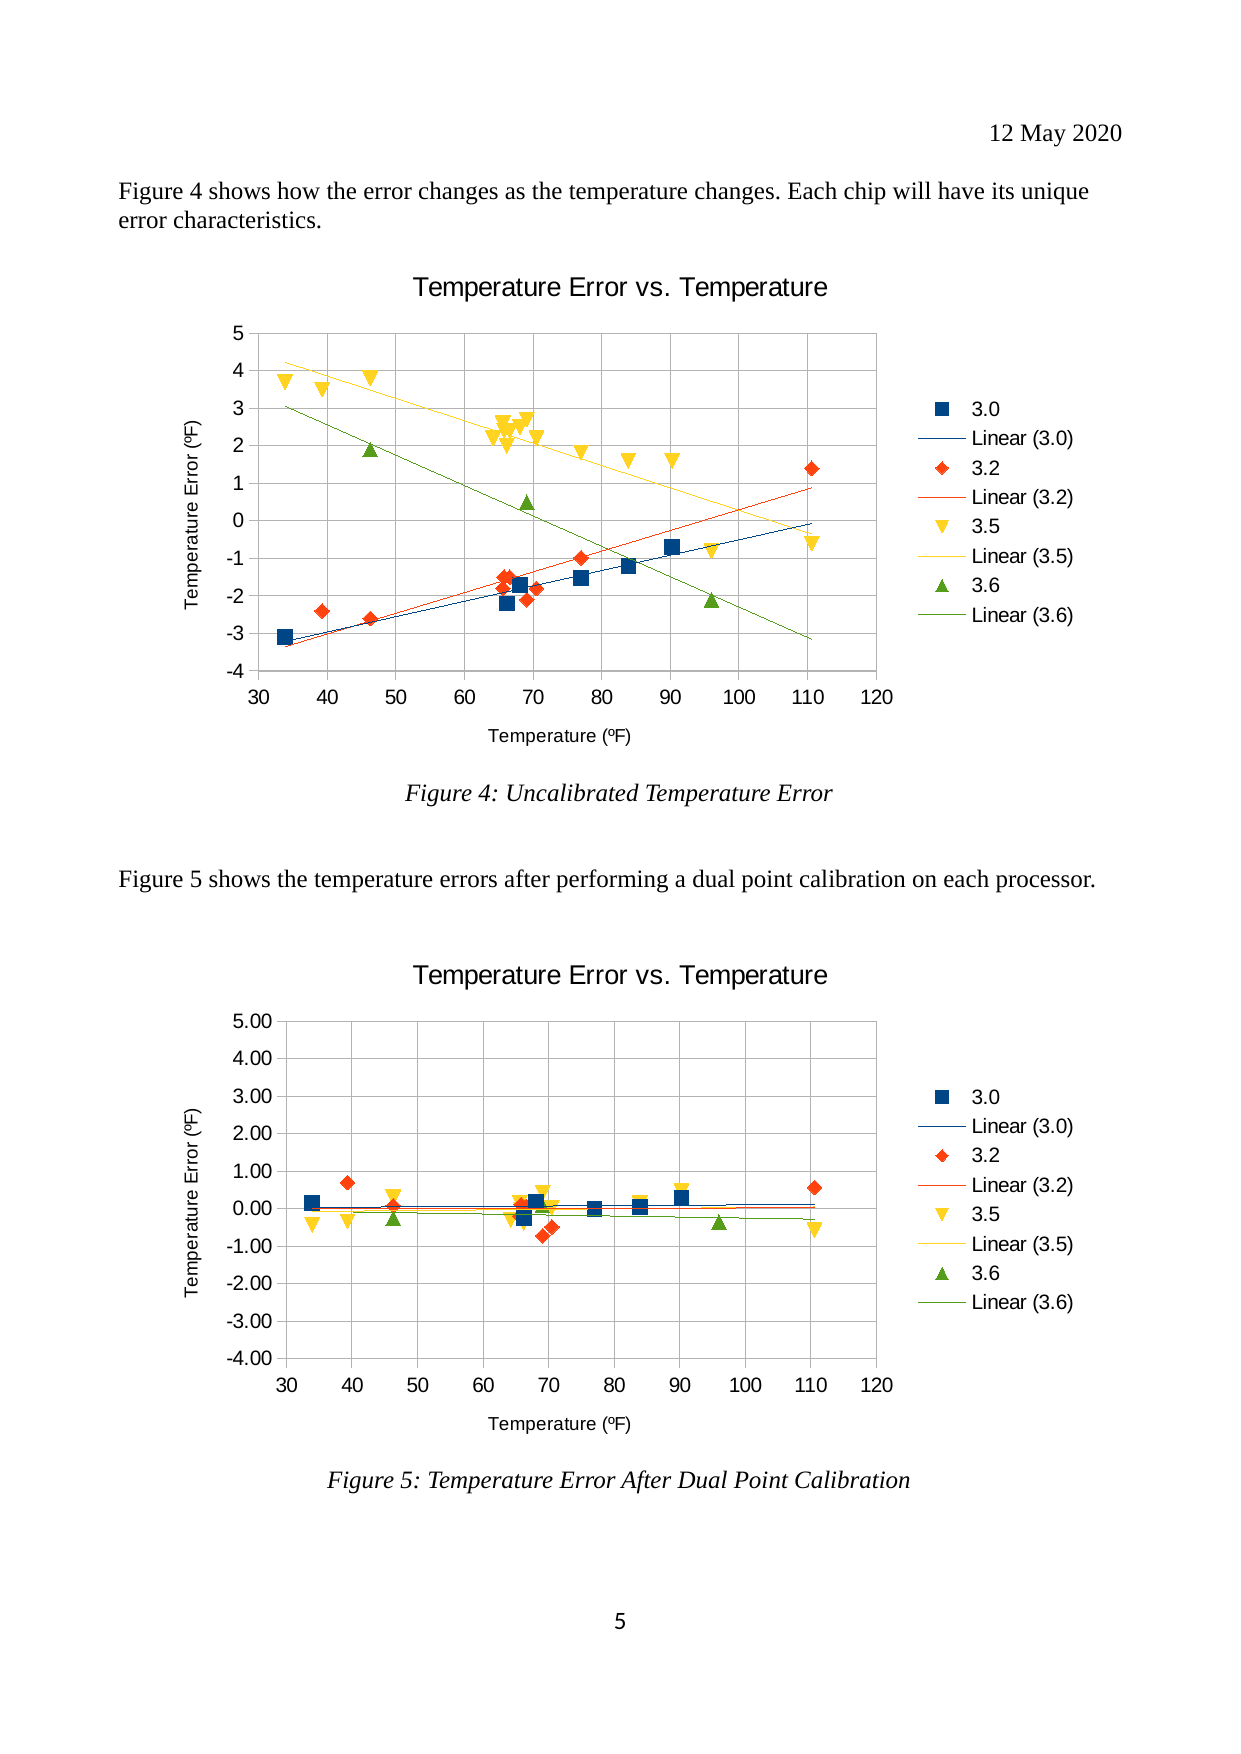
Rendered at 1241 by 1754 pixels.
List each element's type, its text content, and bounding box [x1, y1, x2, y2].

text Figure 4 shows how the error changes as the temperature changes. Each chip will have its unique error characteristics. [118, 176, 1122, 234]
text Figure 5 shows the temperature errors after performing a dual point calibration on each processor. [118, 864, 1122, 893]
text Figure 5: Temperature Error After Dual Point Calibration [148, 1466, 1092, 1494]
text Figure 4: Uncalibrated Temperature Error [148, 778, 1092, 807]
